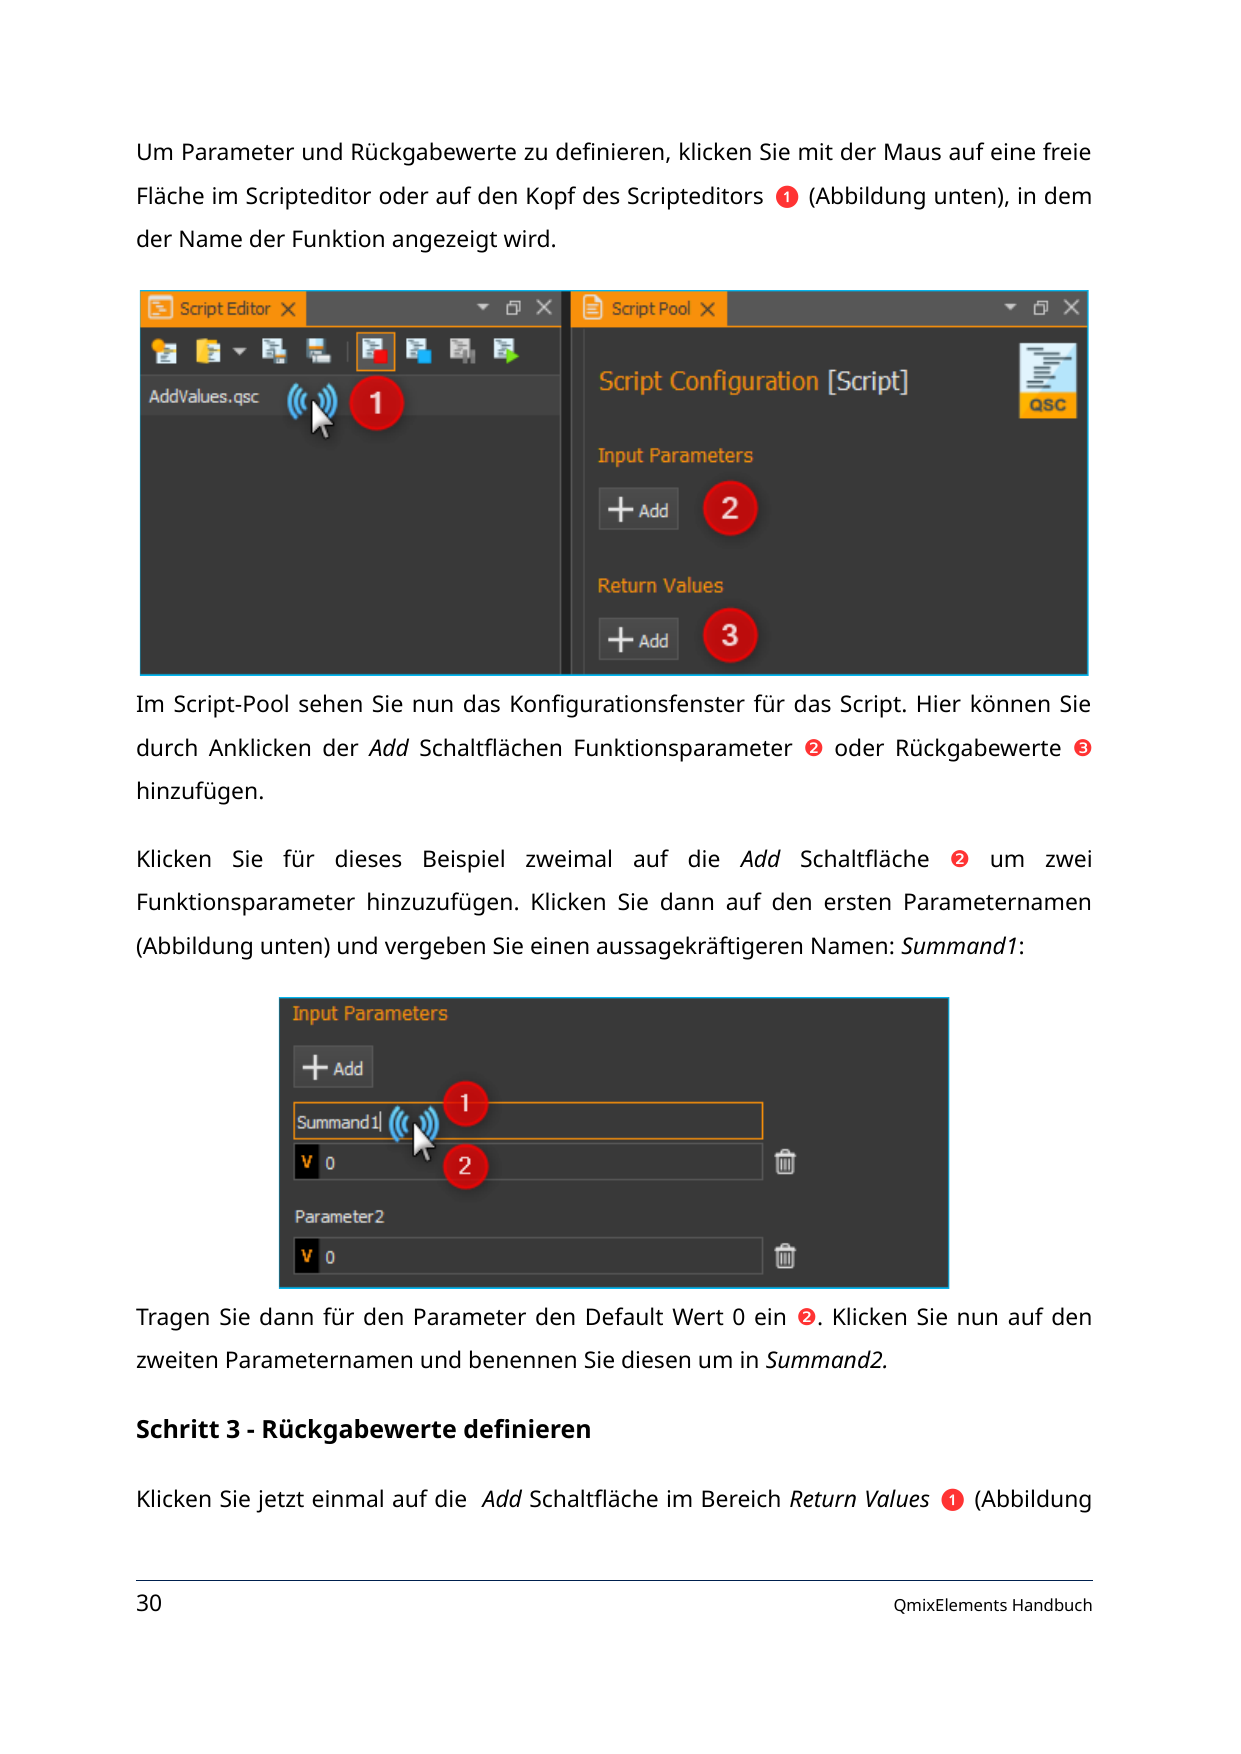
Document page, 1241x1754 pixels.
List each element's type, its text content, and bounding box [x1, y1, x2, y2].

text Im Script-Pool sehen Sie nun das Konfigurationsfenster für das Script. Hier können Sie durch Anklicken der Add Schaltflächen Funktionsparameter ❷ oder Rückgabewerte ❸ hinzufügen. [136, 291, 1093, 806]
text Um Parameter und Rückgabewerte zu definieren, klicken Sie mit der Maus auf eine freie Fläche im Scripteditor oder auf den Kopf des Scripteditors ❶ (Abbildung unten), in dem der Name der Funktion angezeigt wird. [136, 136, 1093, 254]
text Klicken Sie für dieses Beispiel zweimal auf die Add Schaltfläche ❷ um zwei Funktionsparameter hinzuzufügen. Klicken Sie dann auf den ersten Parameternamen (Abbildung unten) und vergeben Sie einen aussagekräftigeren Namen: Summand1: [136, 843, 1093, 961]
text Klicken Sie jetzt einmal auf die Add Schaltfläche im Bereich Return Values ❶ (Abbildung [136, 1483, 1093, 1514]
text Tragen Sie dann für den Parameter den Default Wert 0 ein ❷. Klicken Sie nun auf den zweiten Parameternamen und benennen Sie diesen um in Summand2. [136, 997, 1093, 1376]
text Schritt 3 - Rückgabewerte definieren [136, 1412, 1093, 1446]
picture [278, 999, 950, 1287]
picture [139, 290, 1089, 674]
